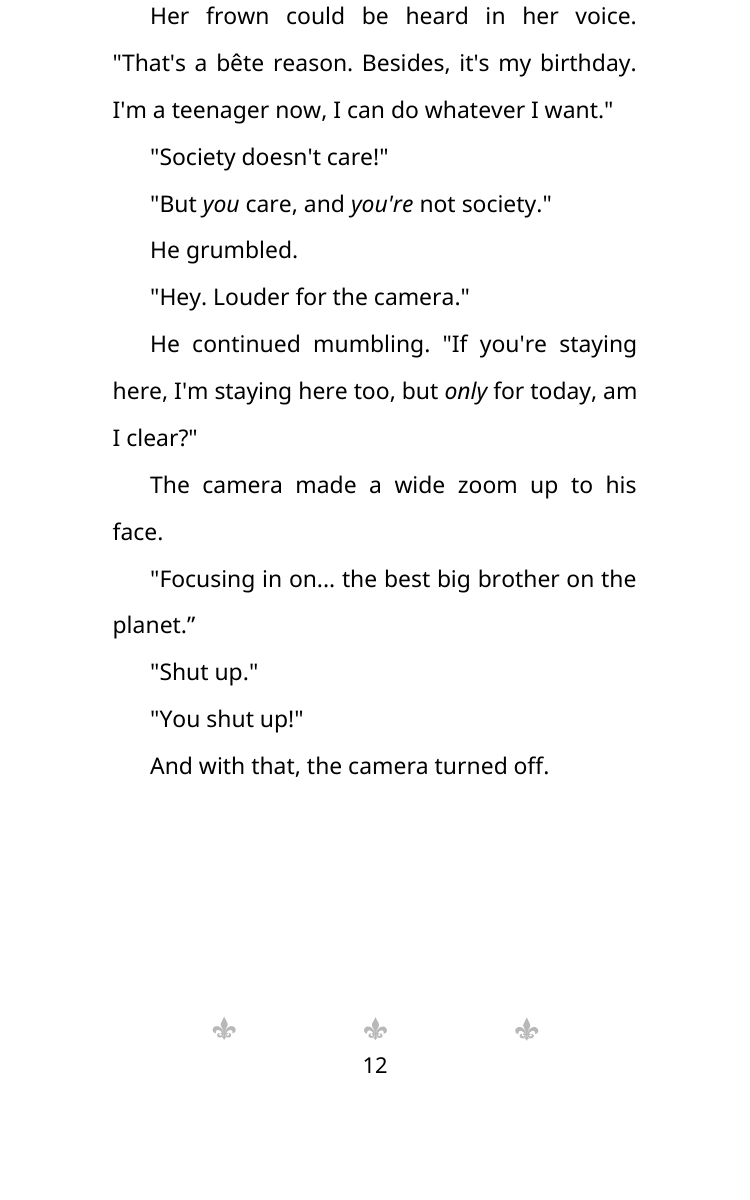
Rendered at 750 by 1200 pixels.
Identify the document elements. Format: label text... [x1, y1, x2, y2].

text And with that, the camera turned off. [112, 750, 637, 781]
text He grumbled. [112, 234, 637, 266]
text "Hey. Louder for the camera." [112, 281, 637, 312]
text "Society doesn't care!" [112, 141, 637, 172]
text The camera made a wide zoom up to his face. [112, 469, 637, 547]
text "Focusing in on... the best big brother on the planet.” [112, 562, 637, 641]
text "Shut up." [112, 656, 637, 687]
text "You shut up!" [112, 703, 637, 734]
text "But you care, and you're not society." [112, 187, 637, 219]
text Her frown could be heard in her voice. "That's a bête reason. Besides, it's my birthday. I'm a teenager now, I can do whatever I want." [112, 0, 637, 125]
text He continued mumbling. "If you're staying here, I'm staying here too, but only for today, am I clear?" [112, 328, 637, 453]
